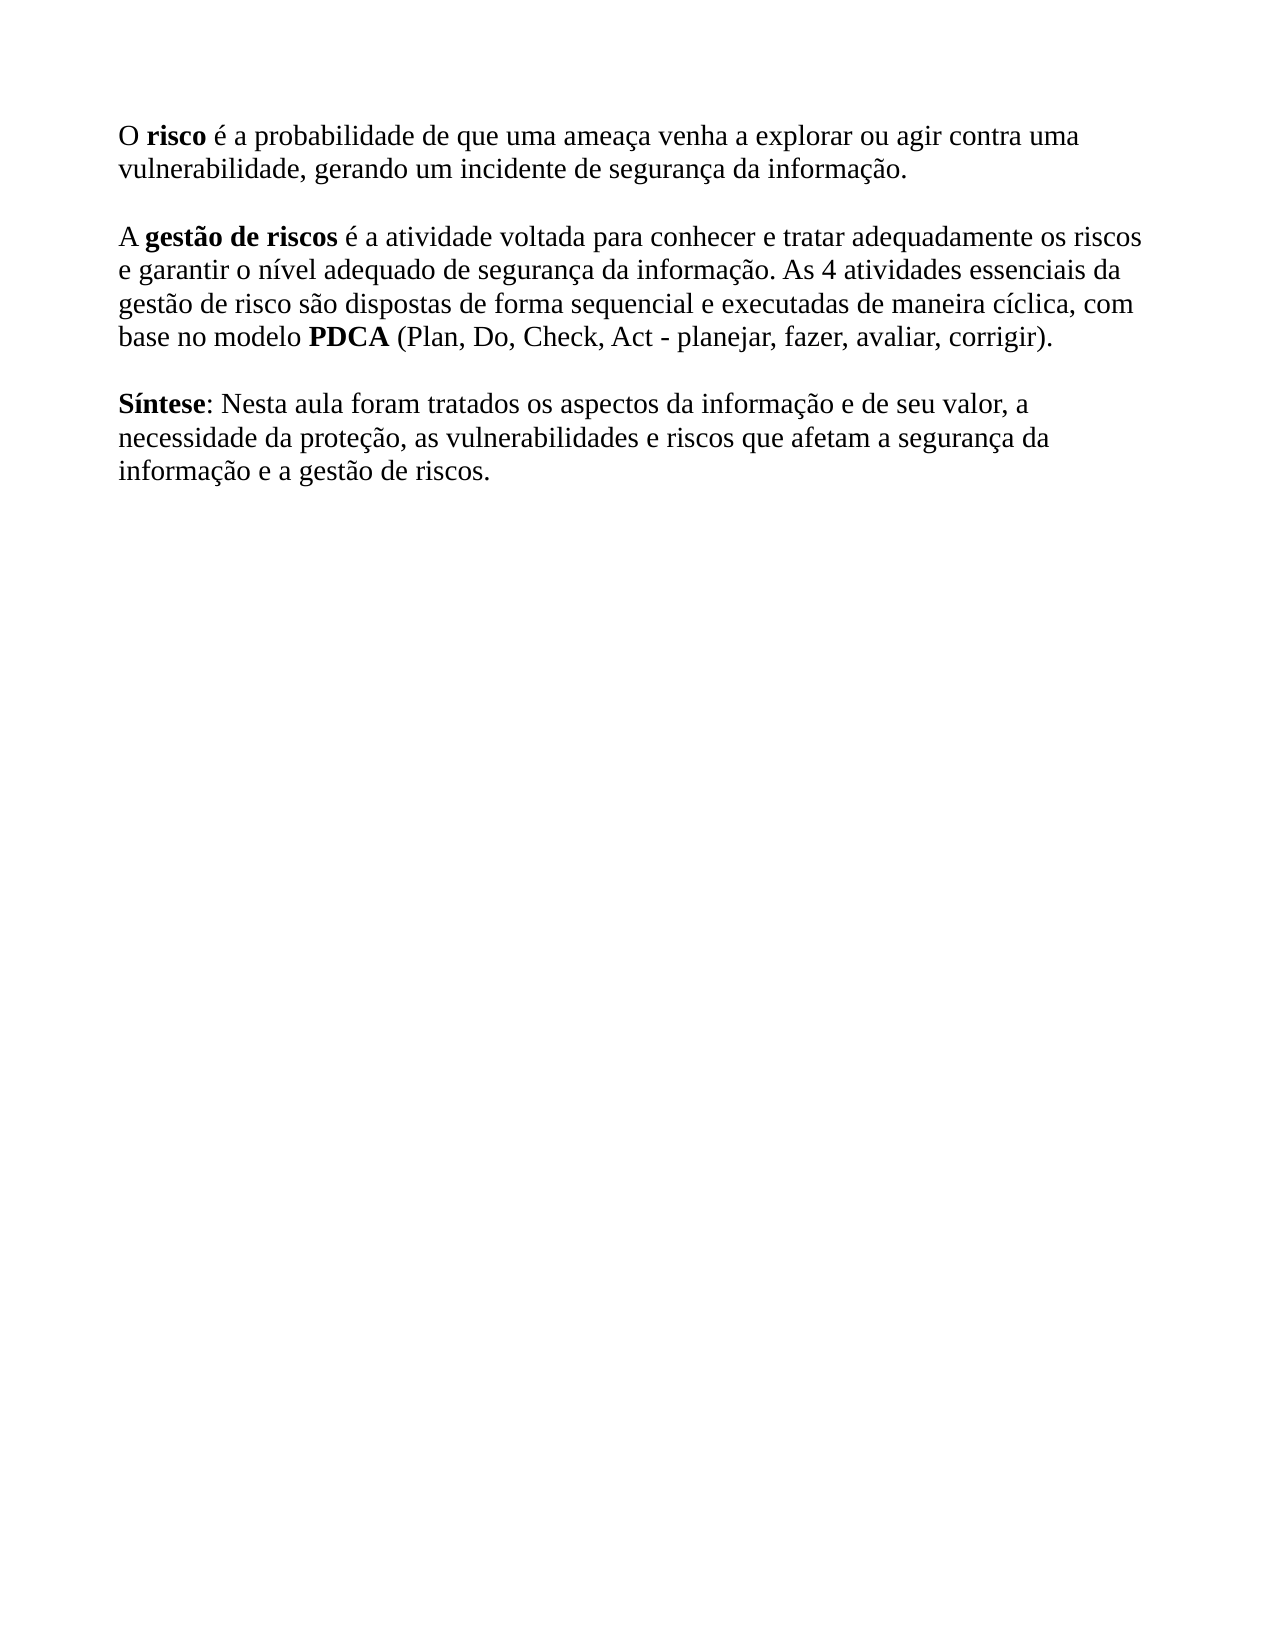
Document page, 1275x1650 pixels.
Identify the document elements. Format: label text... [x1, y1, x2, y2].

text A gestão de riscos é a atividade voltada para conhecer e tratar adequadamente os riscos e garantir o nível adequado de segurança da informação. As 4 atividades essenciais da gestão de risco são dispostas de forma sequencial e executadas de maneira cíclica, com base no modelo PDCA (Plan, Do, Check, Act - planejar, fazer, avaliar, corrigir). [118, 219, 1157, 353]
text O risco é a probabilidade de que uma ameaça venha a explorar ou agir contra uma vulnerabilidade, gerando um incidente de segurança da informação. [118, 118, 1157, 185]
text Síntese: Nesta aula foram tratados os aspectos da informação e de seu valor, a necessidade da proteção, as vulnerabilidades e riscos que afetam a segurança da informação e a gestão de riscos. [118, 386, 1157, 487]
